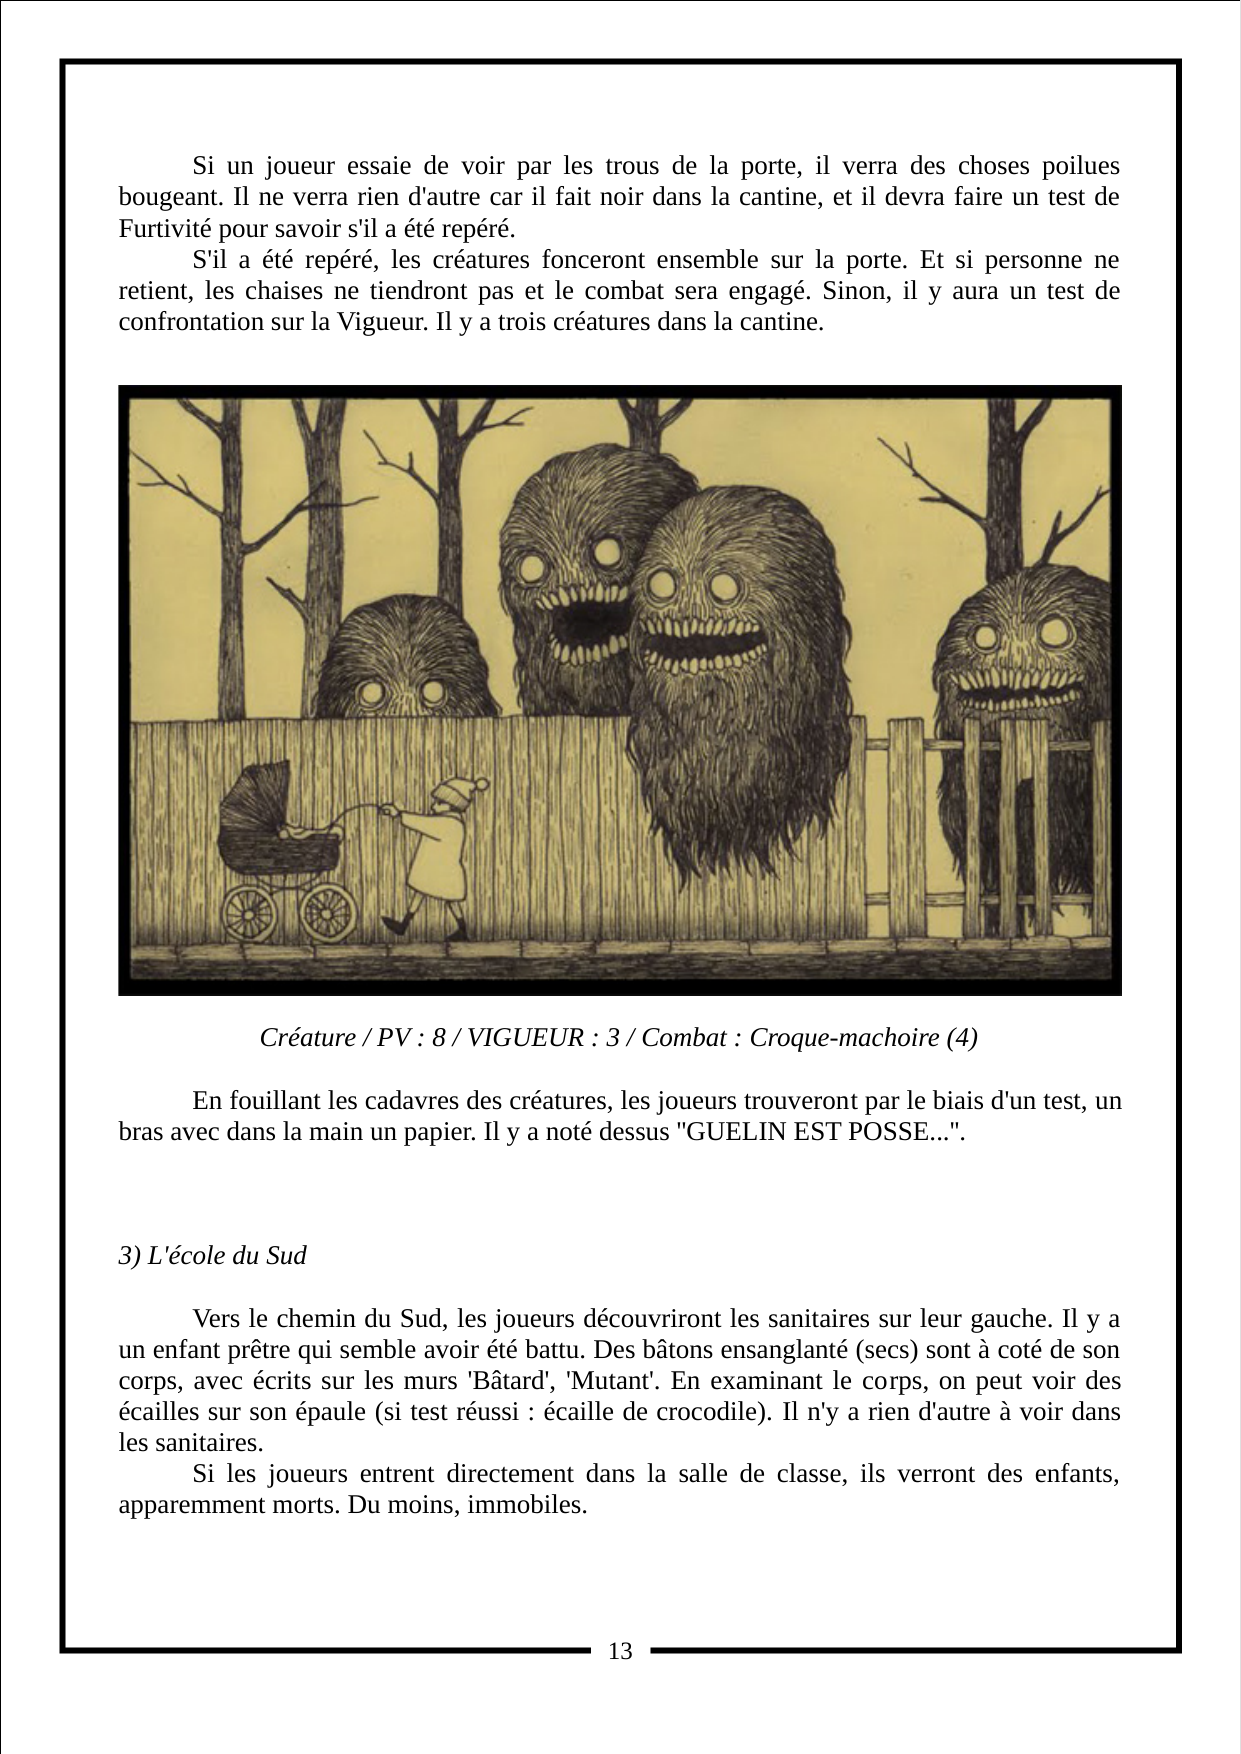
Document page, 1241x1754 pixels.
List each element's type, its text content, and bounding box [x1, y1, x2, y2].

text 3) L'école du Sud [118, 1239, 1122, 1271]
text Créature / PV : 8 / VIGUEUR : 3 / Combat : Croque-machoire (4) [118, 1021, 1122, 1053]
text S'il a été repéré, les créatures fonceront ensemble sur la porte. Et si personne ne retient, les chaises ne tiendront pas et le combat sera engagé. Sinon, il y aura un test de confrontation sur la Vigueur. Il y a trois créatures dans la cantine. [118, 243, 1122, 336]
picture [1, 1, 1240, 1754]
text En fouillant les cadavres des créatures, les joueurs trouveront par le biais d'un test, un bras avec dans la main un papier. Il y a noté dessus ''GUELIN EST POSSE...''. [118, 1084, 1122, 1146]
text Si un joueur essaie de voir par les trous de la porte, il verra des choses poilues bougeant. Il ne verra rien d'autre car il fait noir dans la cantine, et il devra faire un test de Furtivité pour savoir s'il a été repéré. [118, 149, 1122, 243]
text Si les joueurs entrent directement dans la salle de classe, ils verront des enfants, apparemment morts. Du moins, immobiles. [118, 1457, 1122, 1520]
text Vers le chemin du Sud, les joueurs découvriront les sanitaires sur leur gauche. Il y a un enfant prêtre qui semble avoir été battu. Des bâtons ensanglanté (secs) sont à coté de son corps, avec écrits sur les murs 'Bâtard', 'Mutant'. En examinant le corps, on peut voir des écailles sur son épaule (si test réussi : écaille de crocodile). Il n'y a rien d'autre à voir dans les sanitaires. [118, 1302, 1122, 1457]
